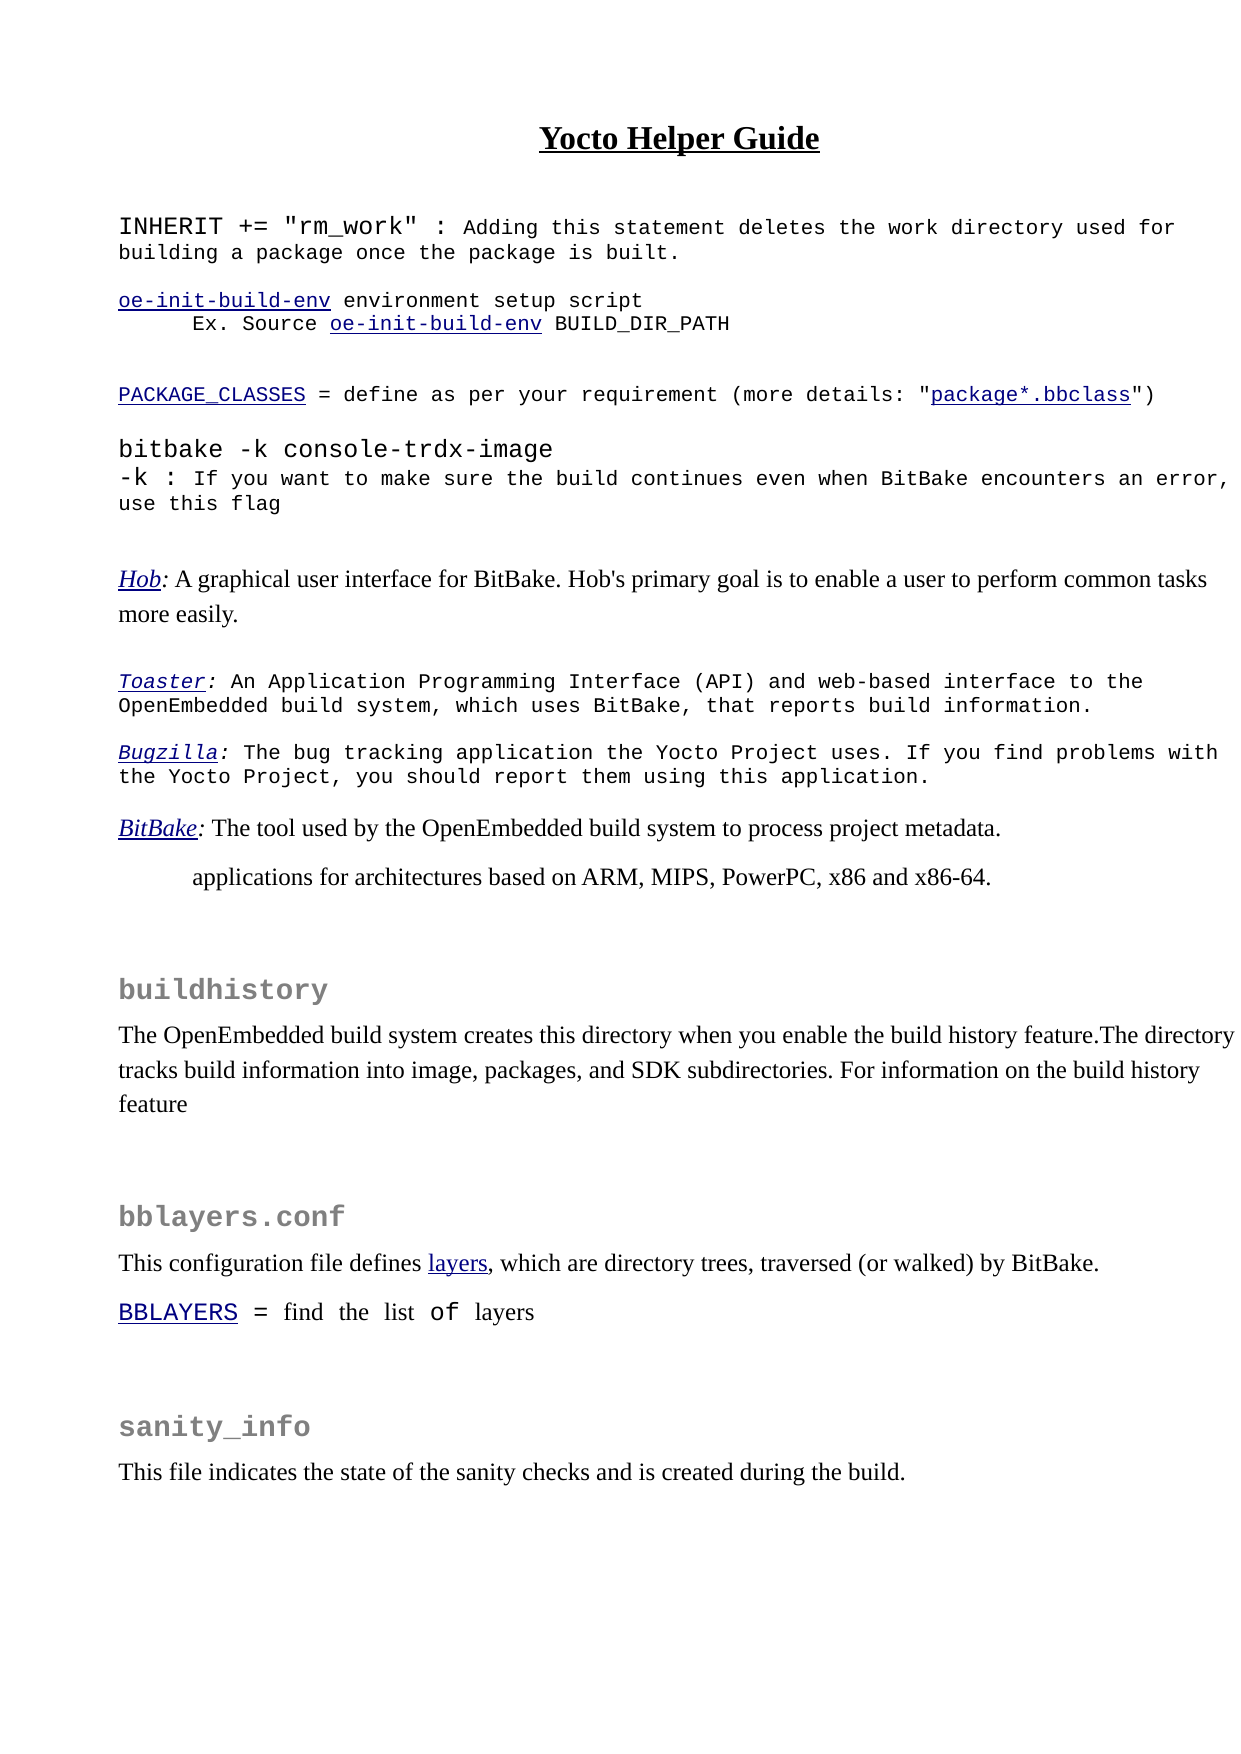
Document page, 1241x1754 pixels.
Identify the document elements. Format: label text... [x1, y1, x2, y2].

subtitle sanity_info [118, 1412, 1240, 1445]
text -k : If you want to make sure the build continues even when BitBake encounters an error, use this flag [118, 465, 1240, 517]
text BBLAYERS = find the list of layers [118, 1297, 1240, 1328]
text bitbake -k console-trdx-image [118, 437, 1240, 465]
text INHERIT += "rm_work" : Adding this statement deletes the work directory used for building a package once the package is built. [118, 214, 1240, 266]
subtitle buildhistory [118, 975, 1240, 1008]
text Toaster: An Application Programming Interface (API) and web-based interface to the OpenEmbedded build system, which uses BitBake, that reports build information. [118, 671, 1240, 719]
text This file indicates the state of the sanity checks and is created during the build. [118, 1457, 1240, 1486]
text PACKAGE_CLASSES = define as per your requirement (more details: "package*.bbclass") [118, 384, 1240, 408]
text The OpenEmbedded build system creates this directory when you enable the build history feature.The directory tracks build information into image, packages, and SDK subdirectories. For information on the build history feature [118, 1021, 1240, 1118]
text Hob: A graphical user interface for BitBake. Hob's primary goal is to enable a user to perform common tasks more easily. [118, 564, 1240, 627]
text applications for architectures based on ARM, MIPS, PowerPC, x86 and x86-64. [118, 862, 1240, 891]
text BitBake: The tool used by the OpenEmbedded build system to process project metadata. [118, 813, 1240, 842]
text Ex. Source oe-init-build-env BUILD_DIR_PATH [118, 313, 1240, 337]
text oe-init-build-env environment setup script [118, 289, 1240, 313]
text Yocto Helper Guide [118, 118, 1240, 156]
text Bugzilla: The bug tracking application the Yocto Project uses. If you find problems with the Yocto Project, you should report them using this application. [118, 742, 1240, 789]
text This configuration file defines layers, which are directory trees, traversed (or walked) by BitBake. [118, 1248, 1240, 1276]
subtitle bblayers.conf [118, 1202, 1240, 1235]
